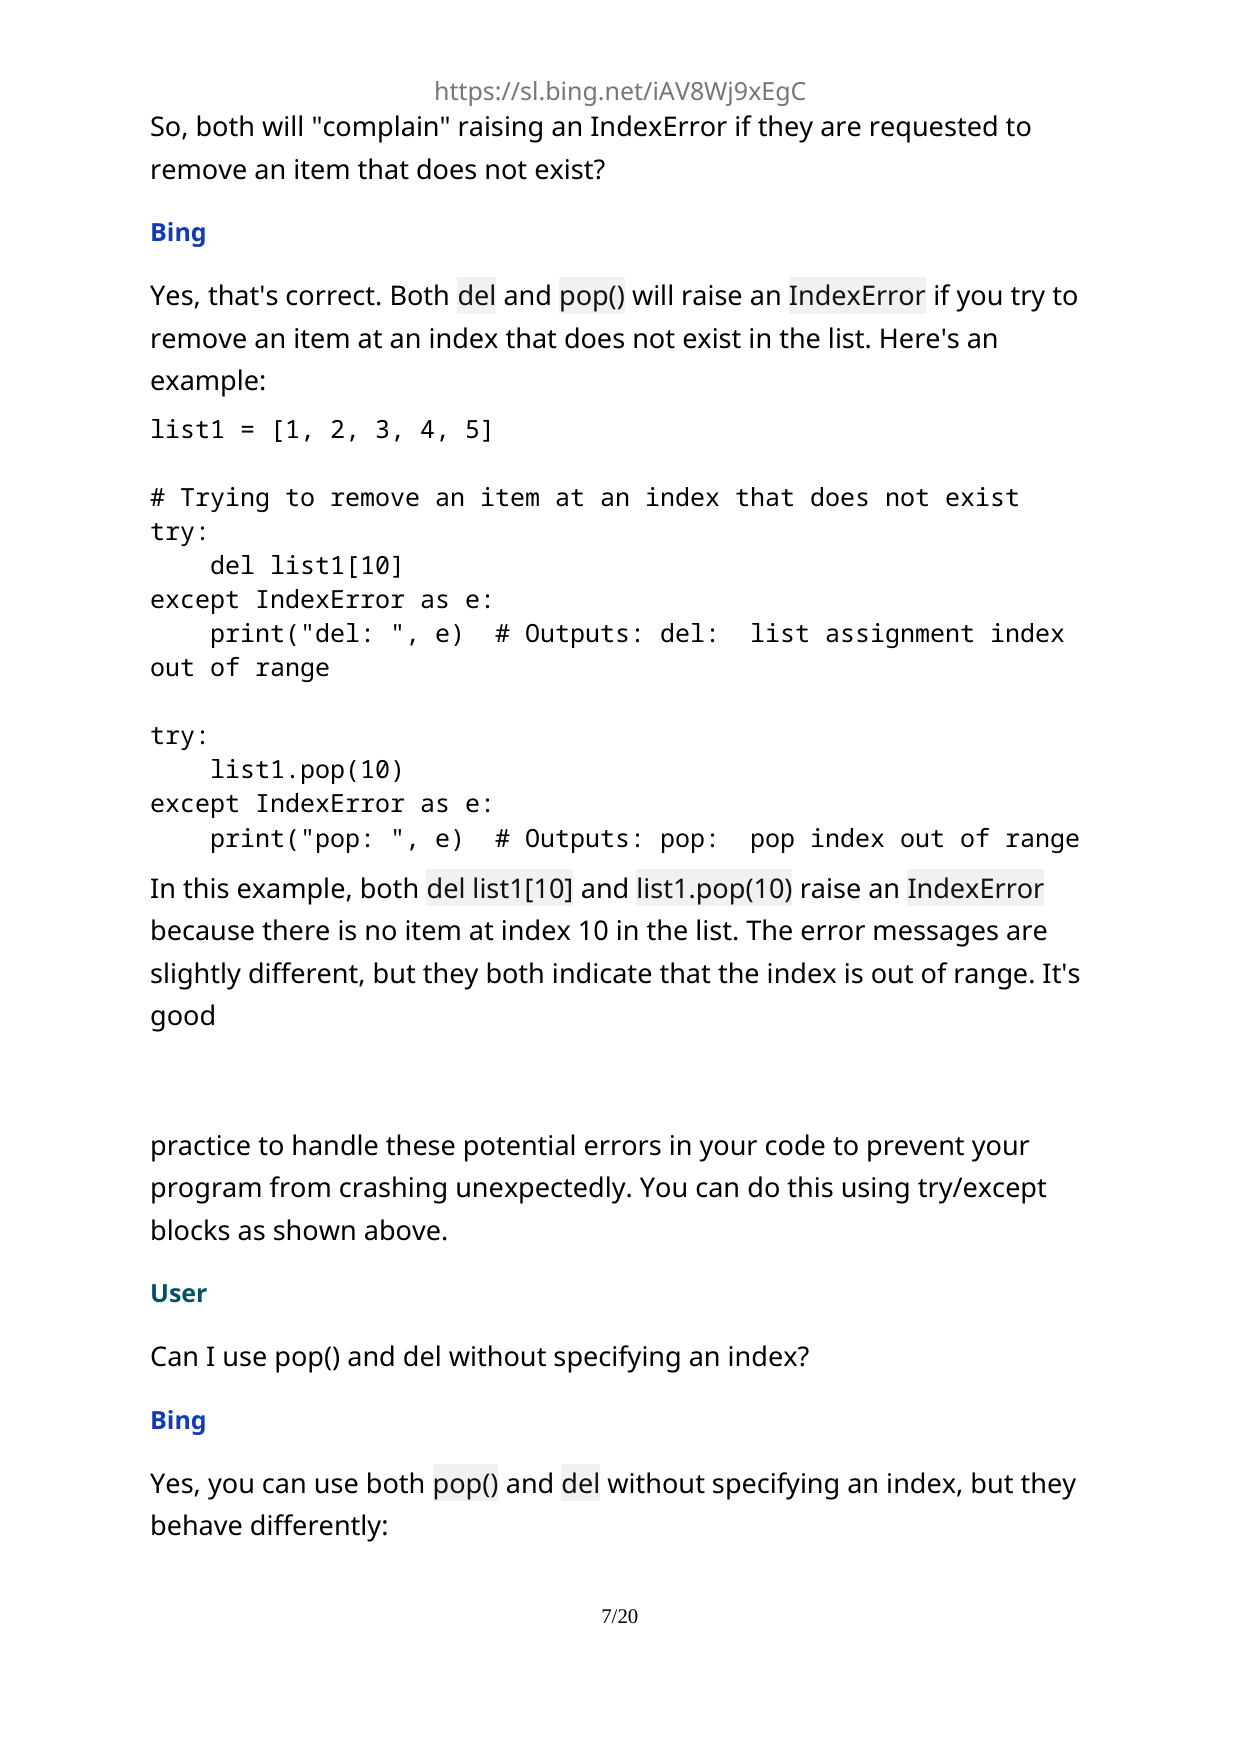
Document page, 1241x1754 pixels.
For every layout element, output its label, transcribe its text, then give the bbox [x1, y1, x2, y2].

text In this example, both del list1[10] and list1.pop(10) raise an IndexError because there is no item at index 10 in the list. The error messages are slightly different, but they both indicate that the index is out of range. It's good [150, 869, 1090, 1033]
text Can I use pop() and del without specifying an index? [150, 1338, 1090, 1374]
text try: [150, 514, 1090, 548]
text print("del: ", e) # Outputs: del: list assignment index out of range [150, 616, 1090, 684]
text practice to handle these potential errors in your code to prevent your program from crashing unexpectedly. You can do this using try/except blocks as shown above. [150, 1126, 1090, 1248]
subtitle Bing [150, 215, 1090, 249]
text # Trying to remove an item at an index that does not exist [150, 479, 1090, 514]
text except IndexError as e: [150, 582, 1090, 616]
text except IndexError as e: [150, 786, 1090, 820]
text try: [150, 718, 1090, 752]
text del list1[10] [150, 548, 1090, 582]
text print("pop: ", e) # Outputs: pop: pop index out of range [150, 820, 1090, 854]
subtitle Bing [150, 1402, 1090, 1437]
text list1.pop(10) [150, 752, 1090, 786]
text Yes, you can use both pop() and del without specifying an index, but they behave differently: [150, 1464, 1090, 1543]
text list1 = [1, 2, 3, 4, 5] [150, 411, 1090, 446]
text Yes, that's correct. Both del and pop() will raise an IndexError if you try to remove an item at an index that does not exist in the list. Here's an example: [150, 277, 1090, 398]
subtitle User [150, 1276, 1090, 1310]
text So, both will "complain" raising an IndexError if they are requested to remove an item that does not exist? [150, 108, 1090, 187]
